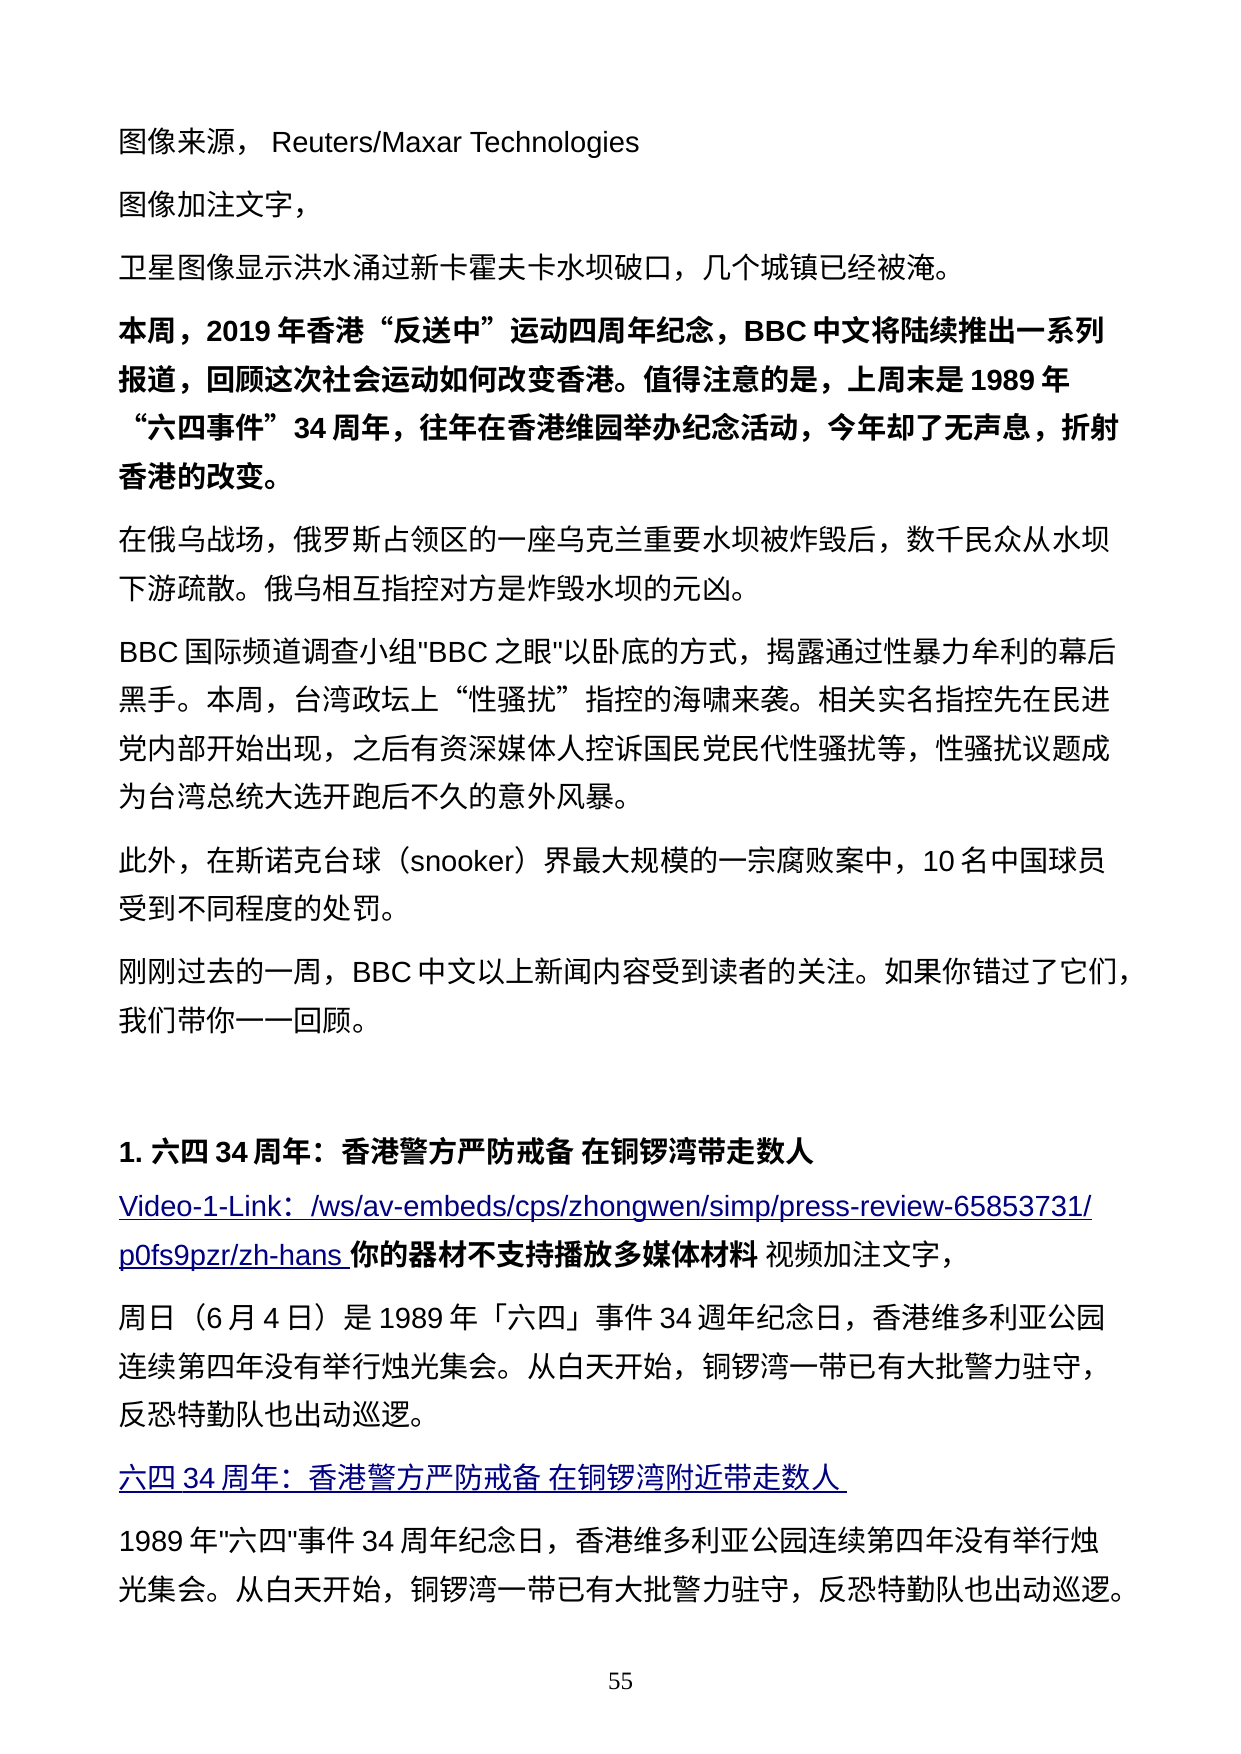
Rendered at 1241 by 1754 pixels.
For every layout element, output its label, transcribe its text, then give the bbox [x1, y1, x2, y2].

text 图像加注文字， [118, 182, 1122, 224]
text 1989年"六四"事件34周年纪念日，香港维多利亚公园连续第四年没有举行烛光集会。从白天开始，铜锣湾一带已有大批警力驻守，反恐特勤队也出动巡逻。 [118, 1518, 1122, 1609]
text Video-1-Link：/ws/av-embeds/cps/zhongwen/simp/press-review-65853731/p0fs9pzr/zh-hans 你的器材不支持播放多媒体材料 视频加注文字， [118, 1183, 1122, 1274]
text 本周，2019年香港“反送中”运动四周年纪念，BBC中文将陆续推出一系列报道，回顾这次社会运动如何改变香港。值得注意的是，上周末是1989年“六四事件”34周年，往年在香港维园举办纪念活动，今年却了无声息，折射香港的改变。 [118, 308, 1122, 496]
text 卫星图像显示洪水涌过新卡霍夫卡水坝破口，几个城镇已经被淹。 [118, 245, 1122, 287]
text 六四34周年：香港警方严防戒备 在铜锣湾附近带走数人 [118, 1455, 1122, 1497]
subtitle 1. 六四34周年：香港警方严防戒备 在铜锣湾带走数人 [118, 1128, 1122, 1170]
text 在俄乌战场，俄罗斯占领区的一座乌克兰重要水坝被炸毁后，数千民众从水坝下游疏散。俄乌相互指控对方是炸毁水坝的元凶。 [118, 517, 1122, 607]
text 图像来源， Reuters/Maxar Technologies [118, 118, 1122, 161]
text BBC国际频道调查小组"BBC之眼"以卧底的方式，揭露通过性暴力牟利的幕后黑手。本周，台湾政坛上“性骚扰”指控的海啸来袭。相关实名指控先在民进党内部开始出现，之后有资深媒体人控诉国民党民代性骚扰等，性骚扰议题成为台湾总统大选开跑后不久的意外风暴。 [118, 628, 1122, 816]
text 刚刚过去的一周，BBC中文以上新闻内容受到读者的关注。如果你错过了它们，我们带你一一回顾。 [118, 949, 1122, 1039]
text 周日（6月4日）是1989年「六四」事件34週年纪念日，香港维多利亚公园连续第四年没有举行烛光集会。从白天开始，铜锣湾一带已有大批警力驻守，反恐特勤队也出动巡逻。 [118, 1294, 1122, 1434]
text 此外，在斯诺克台球（snooker）界最大规模的一宗腐败案中，10名中国球员受到不同程度的处罚。 [118, 837, 1122, 928]
